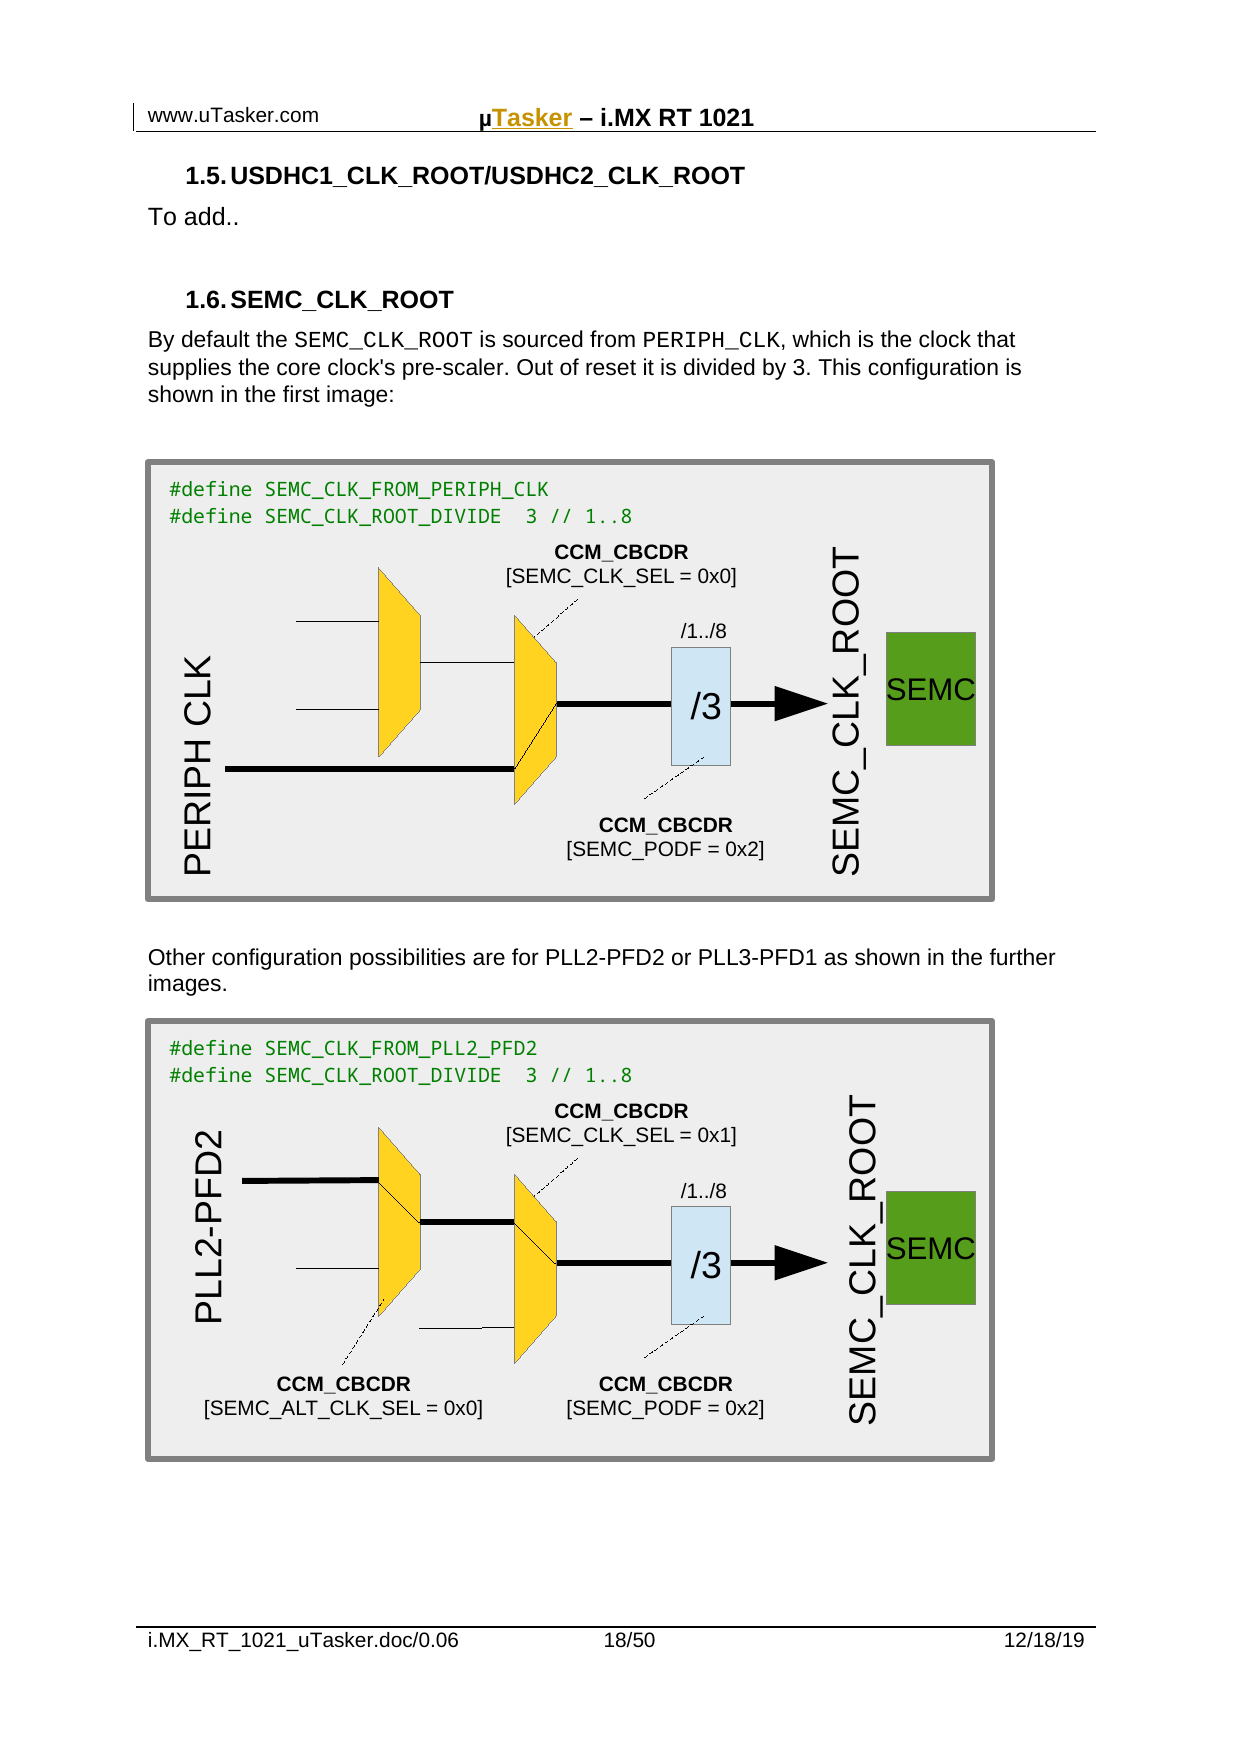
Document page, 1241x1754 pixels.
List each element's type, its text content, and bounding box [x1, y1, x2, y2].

text By default the SEMC_CLK_ROOT is sourced from PERIPH_CLK, which is the clock that supplies the core clock's pre-scaler. Out of reset it is divided by 3. This configuration is shown in the first image: [148, 326, 1093, 407]
subtitle SEMC_CLK_ROOT [185, 285, 1093, 313]
text To add.. [148, 202, 1093, 231]
text Other configuration possibilities are for PLL2-PFD2 or PLL3-PFD1 as shown in the further images. [148, 944, 1093, 996]
subtitle USDHC1_CLK_ROOT/USDHC2_CLK_ROOT [185, 161, 1093, 190]
